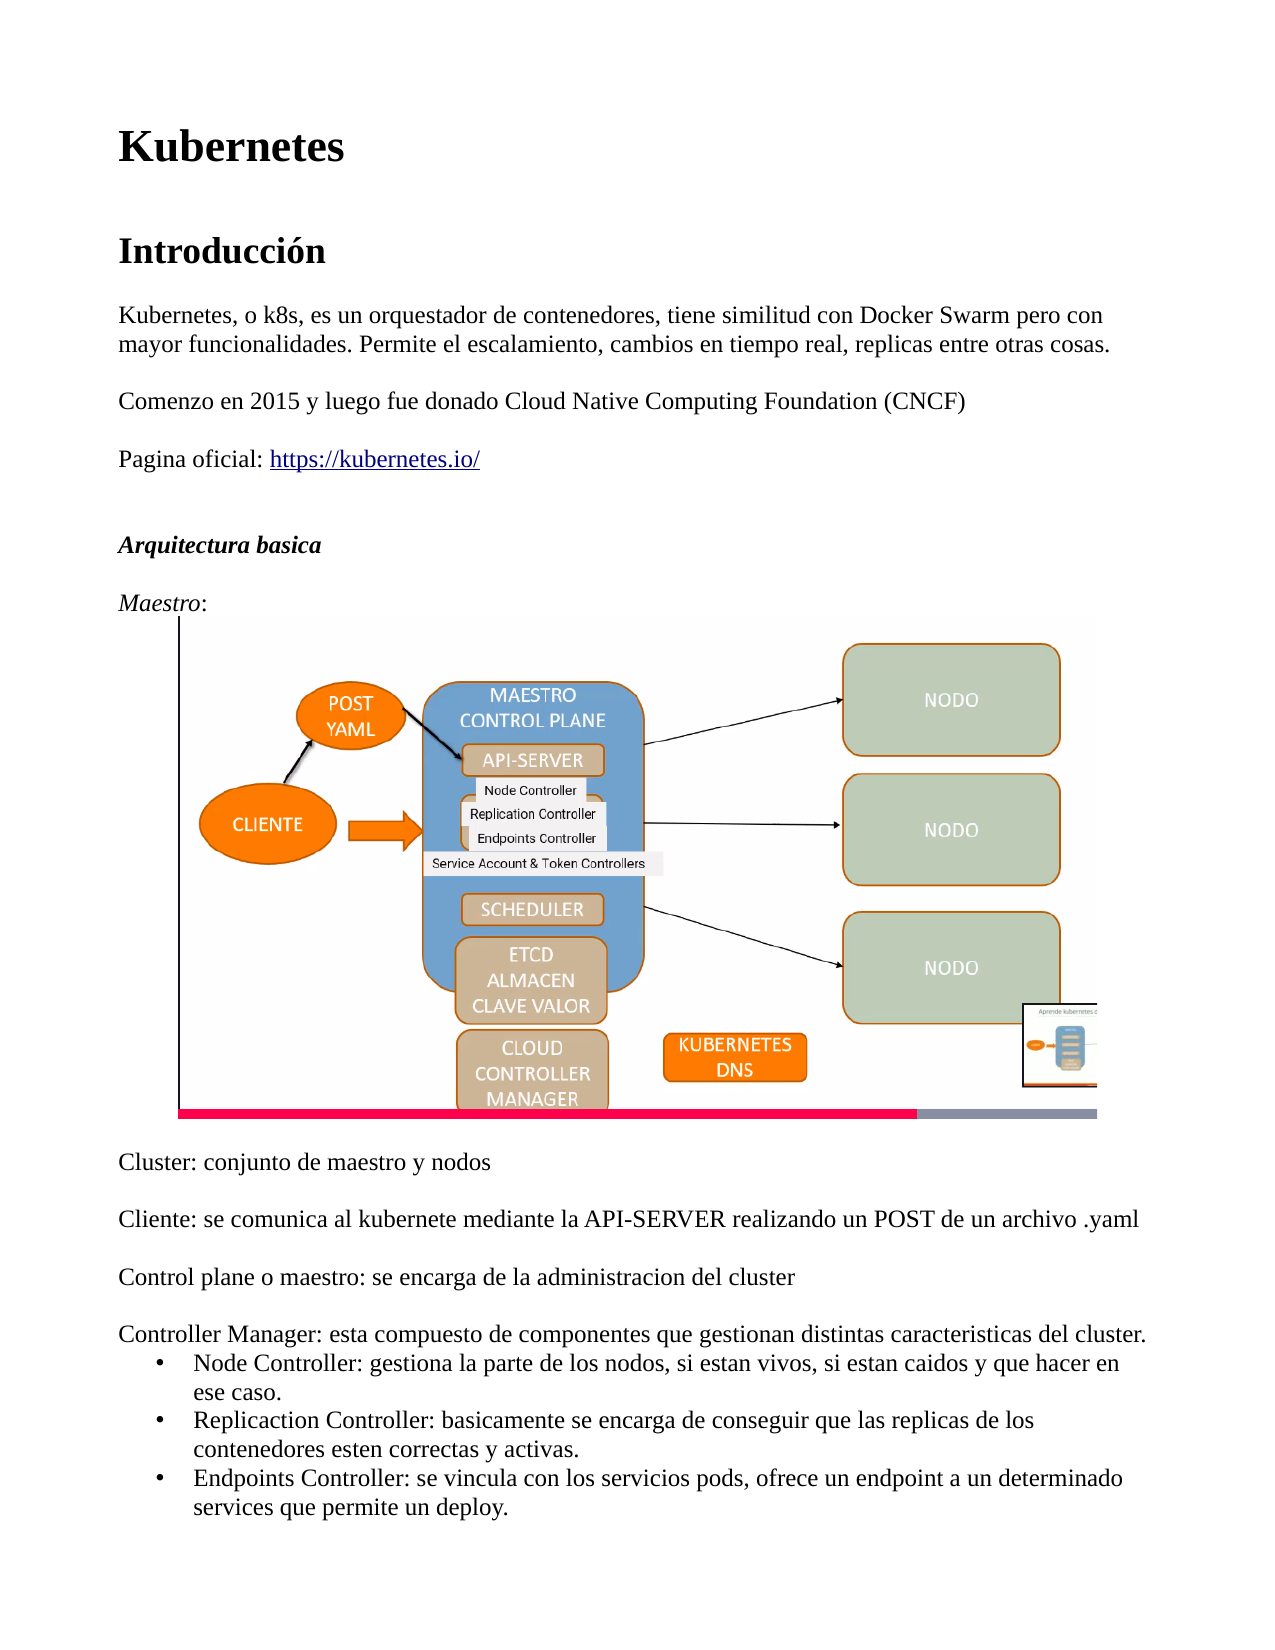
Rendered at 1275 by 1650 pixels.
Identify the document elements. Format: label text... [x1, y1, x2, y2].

text Cluster: conjunto de maestro y nodos [118, 1147, 1157, 1176]
text Comenzo en 2015 y luego fue donado Cloud Native Computing Foundation (CNCF) [118, 386, 1157, 415]
text Maestro: [118, 588, 1157, 616]
text Cliente: se comunica al kubernete mediante la API-SERVER realizando un POST de un archivo .yaml [118, 1204, 1157, 1233]
text Kubernetes, o k8s, es un orquestador de contenedores, tiene similitud con Docker Swarm pero con mayor funcionalidades. Permite el escalamiento, cambios en tiempo real, replicas entre otras cosas. [118, 300, 1157, 358]
text Control plane o maestro: se encarga de la administracion del cluster [118, 1262, 1157, 1291]
text Arquitectura basica [118, 530, 1157, 559]
text Introducción [118, 228, 1157, 271]
text Controller Manager: esta compuesto de componentes que gestionan distintas caracteristicas del cluster. [118, 1319, 1157, 1348]
text Kubernetes [118, 118, 1157, 171]
list Node Controller: gestiona la parte de los nodos, si estan vivos, si estan caidos y que hacer en ese caso. [156, 1348, 1157, 1406]
list Endpoints Controller: se vincula con los servicios pods, ofrece un endpoint a un determinado services que permite un deploy. [156, 1463, 1157, 1521]
picture [178, 616, 1098, 1119]
text Pagina oficial: https://kubernetes.io/ [118, 444, 1157, 473]
list Replicaction Controller: basicamente se encarga de conseguir que las replicas de los contenedores esten correctas y activas. [156, 1406, 1157, 1463]
